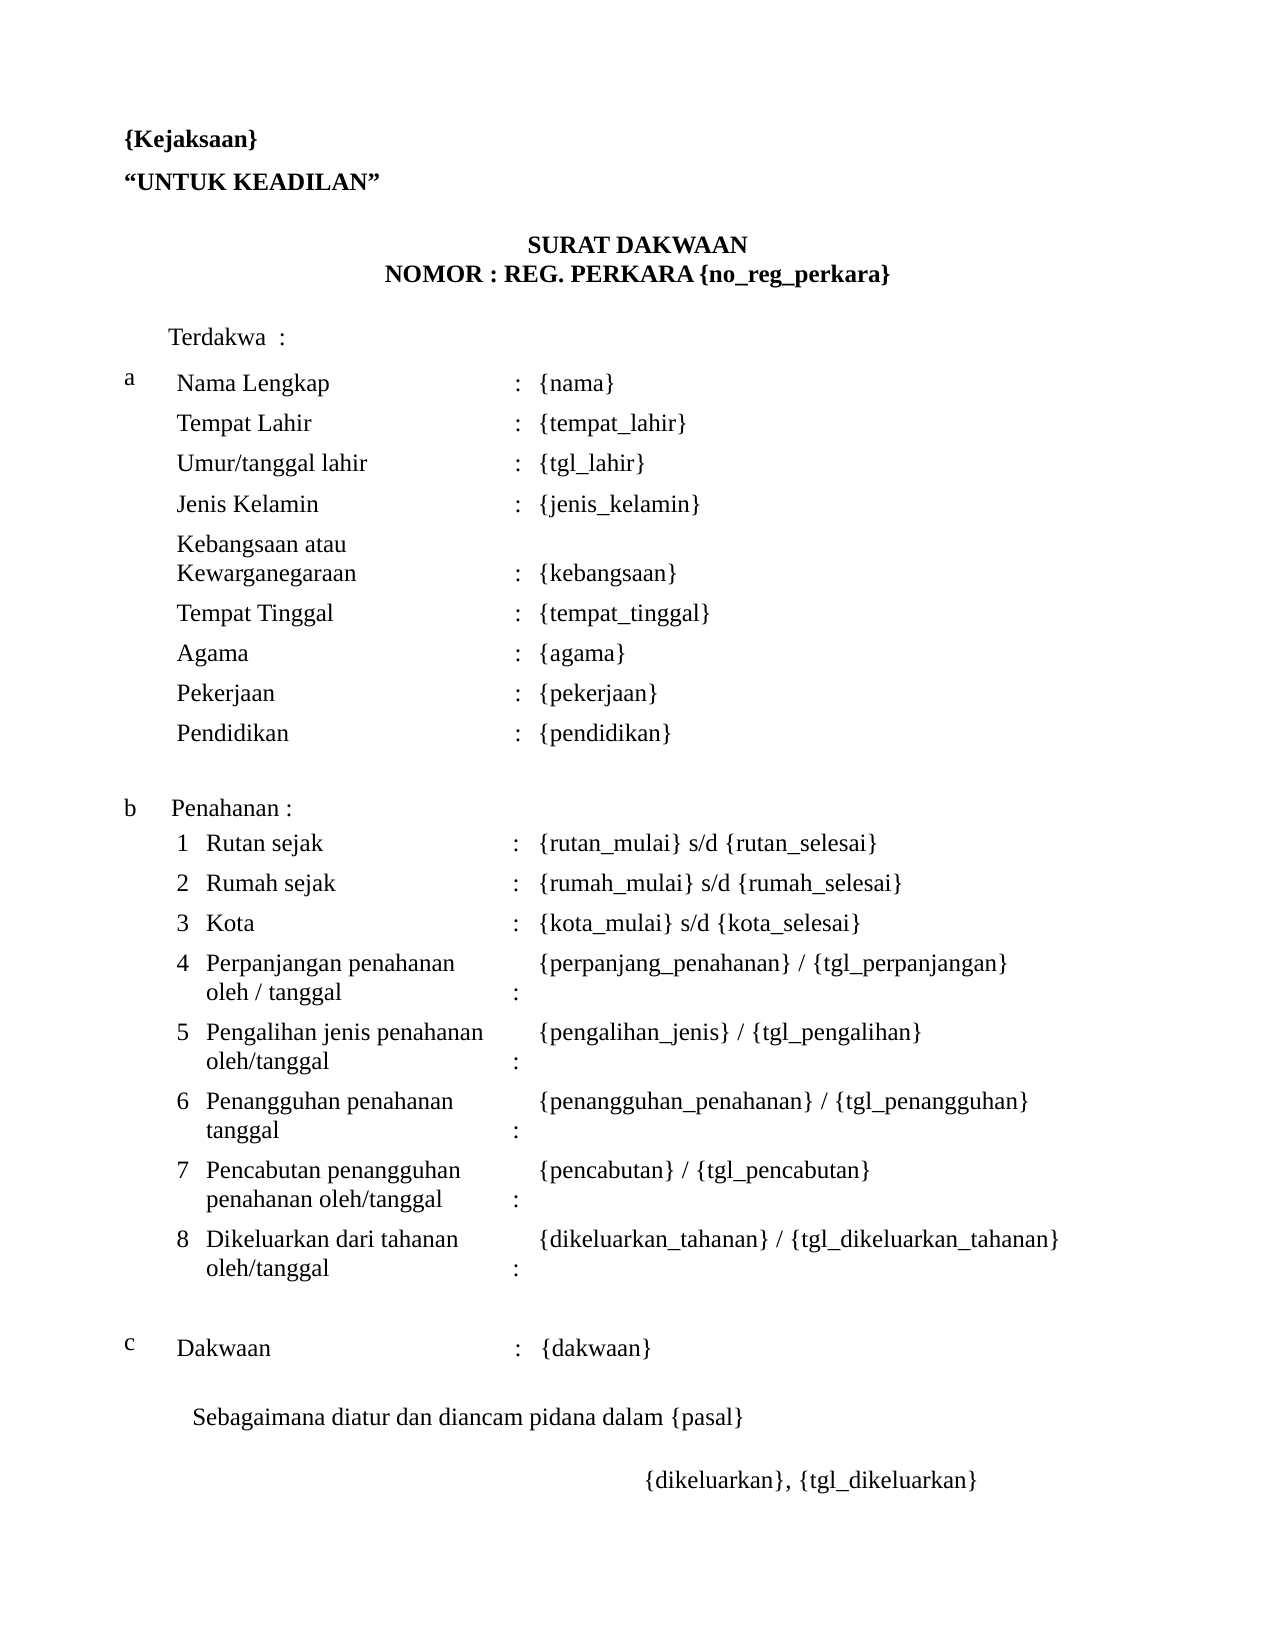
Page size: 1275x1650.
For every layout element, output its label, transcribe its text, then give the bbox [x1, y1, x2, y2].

table_header [118, 1460, 637, 1500]
table_header [1063, 118, 1157, 161]
table_cell {jenis_kelamin} [532, 483, 1130, 523]
table_header {Kejaksaan} [118, 118, 1063, 161]
table_cell {pencabutan} / {tgl_pencabutan} [532, 1149, 1130, 1218]
table_cell {pengalihan_jenis} / {tgl_pengalihan} [532, 1011, 1130, 1080]
table_cell : [509, 523, 532, 592]
table_cell [165, 1322, 1136, 1402]
table_cell : [509, 403, 532, 443]
text NOMOR : REG. PERKARA {no_reg_perkara} [118, 259, 1157, 288]
table_cell Kota [200, 902, 507, 942]
table_header {dikeluarkan}, {tgl_dikeluarkan} [638, 1460, 1061, 1500]
table_cell 7 [171, 1149, 200, 1218]
table_cell c [118, 1322, 165, 1402]
table_cell {penangguhan_penahanan} / {tgl_penangguhan} [532, 1080, 1130, 1149]
table_cell Pendidikan [171, 713, 508, 753]
table_cell {tempat_lahir} [532, 403, 1130, 443]
table_cell : [509, 592, 532, 632]
table_header Terdakwa : [162, 316, 338, 357]
table_cell 8 [171, 1218, 200, 1287]
table_header Dakwaan [171, 1328, 508, 1368]
table_header 1 [171, 822, 200, 862]
text Sebagaimana diatur dan diancam pidana dalam {pasal} [118, 1402, 1157, 1431]
table_cell {tempat_tinggal} [532, 592, 1130, 632]
table_cell : [507, 1218, 532, 1287]
table_cell Kebangsaan atau Kewarganegaraan [171, 523, 508, 592]
table_cell Jenis Kelamin [171, 483, 508, 523]
table_cell {rumah_mulai} s/d {rumah_selesai} [532, 862, 1130, 902]
table_cell Pencabutan penangguhan penahanan oleh/tanggal [200, 1149, 507, 1218]
table_cell {kebangsaan} [532, 523, 1130, 592]
table_cell : [509, 713, 532, 753]
table_cell Tempat Tinggal [171, 592, 508, 632]
table_cell : [507, 1080, 532, 1149]
table_cell Umur/tanggal lahir [171, 443, 508, 483]
table_cell Penahanan : [165, 788, 1136, 1322]
table_cell b [118, 788, 165, 1322]
table_cell Penangguhan penahanan tanggal [200, 1080, 507, 1149]
table_cell : [507, 862, 532, 902]
table_cell : [509, 443, 532, 483]
table_cell 3 [171, 902, 200, 942]
text SURAT DAKWAAN [118, 230, 1157, 259]
table_cell Tempat Lahir [171, 403, 508, 443]
table_cell 5 [171, 1011, 200, 1080]
table_cell : [509, 483, 532, 523]
table_cell : [507, 1011, 532, 1080]
table_cell {kota_mulai} s/d {kota_selesai} [532, 902, 1130, 942]
table_header {nama} [532, 362, 1130, 402]
table_header : [509, 1328, 534, 1368]
table_cell Dikeluarkan dari tahanan oleh/tanggal [200, 1218, 507, 1287]
table_header Rutan sejak [200, 822, 507, 862]
table_cell {agama} [532, 632, 1130, 672]
table_cell 6 [171, 1080, 200, 1149]
table_cell {pekerjaan} [532, 673, 1130, 713]
table_header a [118, 357, 165, 787]
table_cell {tgl_lahir} [532, 443, 1130, 483]
table_header “UNTUK KEADILAN” [118, 161, 417, 201]
table_cell Pekerjaan [171, 673, 508, 713]
table_cell : [507, 1149, 532, 1218]
table_cell Perpanjangan penahanan oleh / tanggal [200, 943, 507, 1011]
table_header : [507, 822, 532, 862]
table_cell {perpanjang_penahanan} / {tgl_perpanjangan} [532, 943, 1130, 1011]
table_header : [509, 362, 532, 402]
table_cell : [507, 902, 532, 942]
table_cell {dikeluarkan_tahanan} / {tgl_dikeluarkan_tahanan} [532, 1218, 1130, 1287]
table_cell Pengalihan jenis penahanan oleh/tanggal [200, 1011, 507, 1080]
table_cell : [509, 673, 532, 713]
table_header {dakwaan} [534, 1328, 1130, 1368]
table_cell : [507, 943, 532, 1011]
table_cell {pendidikan} [532, 713, 1130, 753]
table_header [165, 357, 1136, 787]
table_header Nama Lengkap [171, 362, 508, 402]
table_cell : [509, 632, 532, 672]
table_cell Rumah sejak [200, 862, 507, 902]
table_cell 2 [171, 862, 200, 902]
table_cell 4 [171, 943, 200, 1011]
table_header {rutan_mulai} s/d {rutan_selesai} [532, 822, 1130, 862]
table_cell Agama [171, 632, 508, 672]
